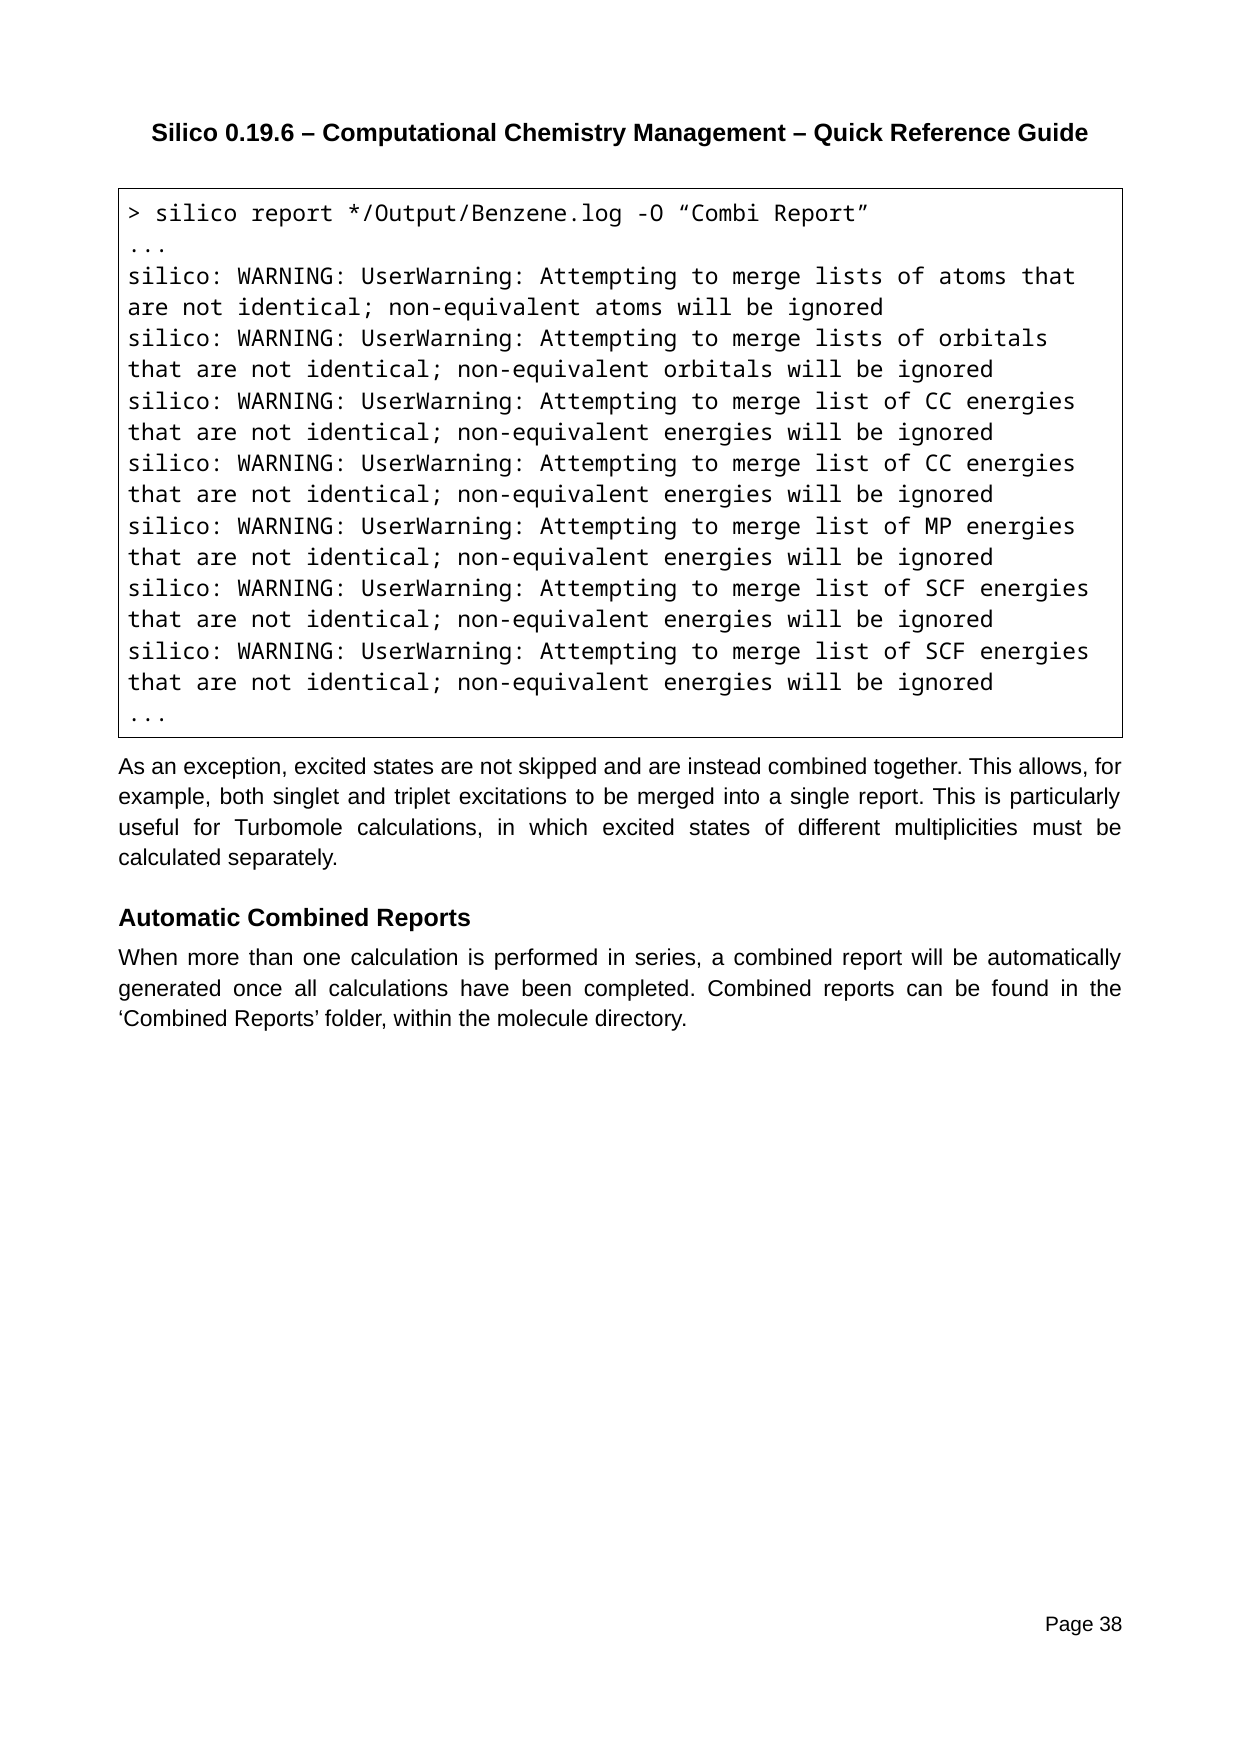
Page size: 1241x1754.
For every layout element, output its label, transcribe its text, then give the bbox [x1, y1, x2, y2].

subtitle Automatic Combined Reports [118, 903, 1122, 932]
text silico: WARNING: UserWarning: Attempting to merge lists of atoms that are not identical; non-equivalent atoms will be ignored [127, 260, 1113, 322]
text [118, 176, 1122, 188]
text silico: WARNING: UserWarning: Attempting to merge lists of orbitals that are not identical; non-equivalent orbitals will be ignored [127, 322, 1113, 385]
text silico: WARNING: UserWarning: Attempting to merge list of CC energies that are not identical; non-equivalent energies will be ignored [127, 447, 1113, 510]
text When more than one calculation is performed in series, a combined report will be automatically generated once all calculations have been completed. Combined reports can be found in the ‘Combined Reports’ folder, within the molecule directory. [118, 944, 1122, 1031]
text As an exception, excited states are not skipped and are instead combined together. This allows, for example, both singlet and triplet excitations to be merged into a single report. This is particularly useful for Turbomole calculations, in which excited states of different multiplicities must be calculated separately. [118, 738, 1122, 870]
text [119, 189, 1122, 737]
text silico: WARNING: UserWarning: Attempting to merge list of CC energies that are not identical; non-equivalent energies will be ignored [127, 385, 1113, 447]
text > silico report */Output/Benzene.log -O “Combi Report” [127, 197, 1113, 228]
text ... [127, 228, 1113, 260]
text silico: WARNING: UserWarning: Attempting to merge list of SCF energies that are not identical; non-equivalent energies will be ignored [127, 572, 1113, 635]
text ... [127, 697, 1113, 728]
text silico: WARNING: UserWarning: Attempting to merge list of MP energies that are not identical; non-equivalent energies will be ignored [127, 510, 1113, 572]
text silico: WARNING: UserWarning: Attempting to merge list of SCF energies that are not identical; non-equivalent energies will be ignored [127, 635, 1113, 697]
